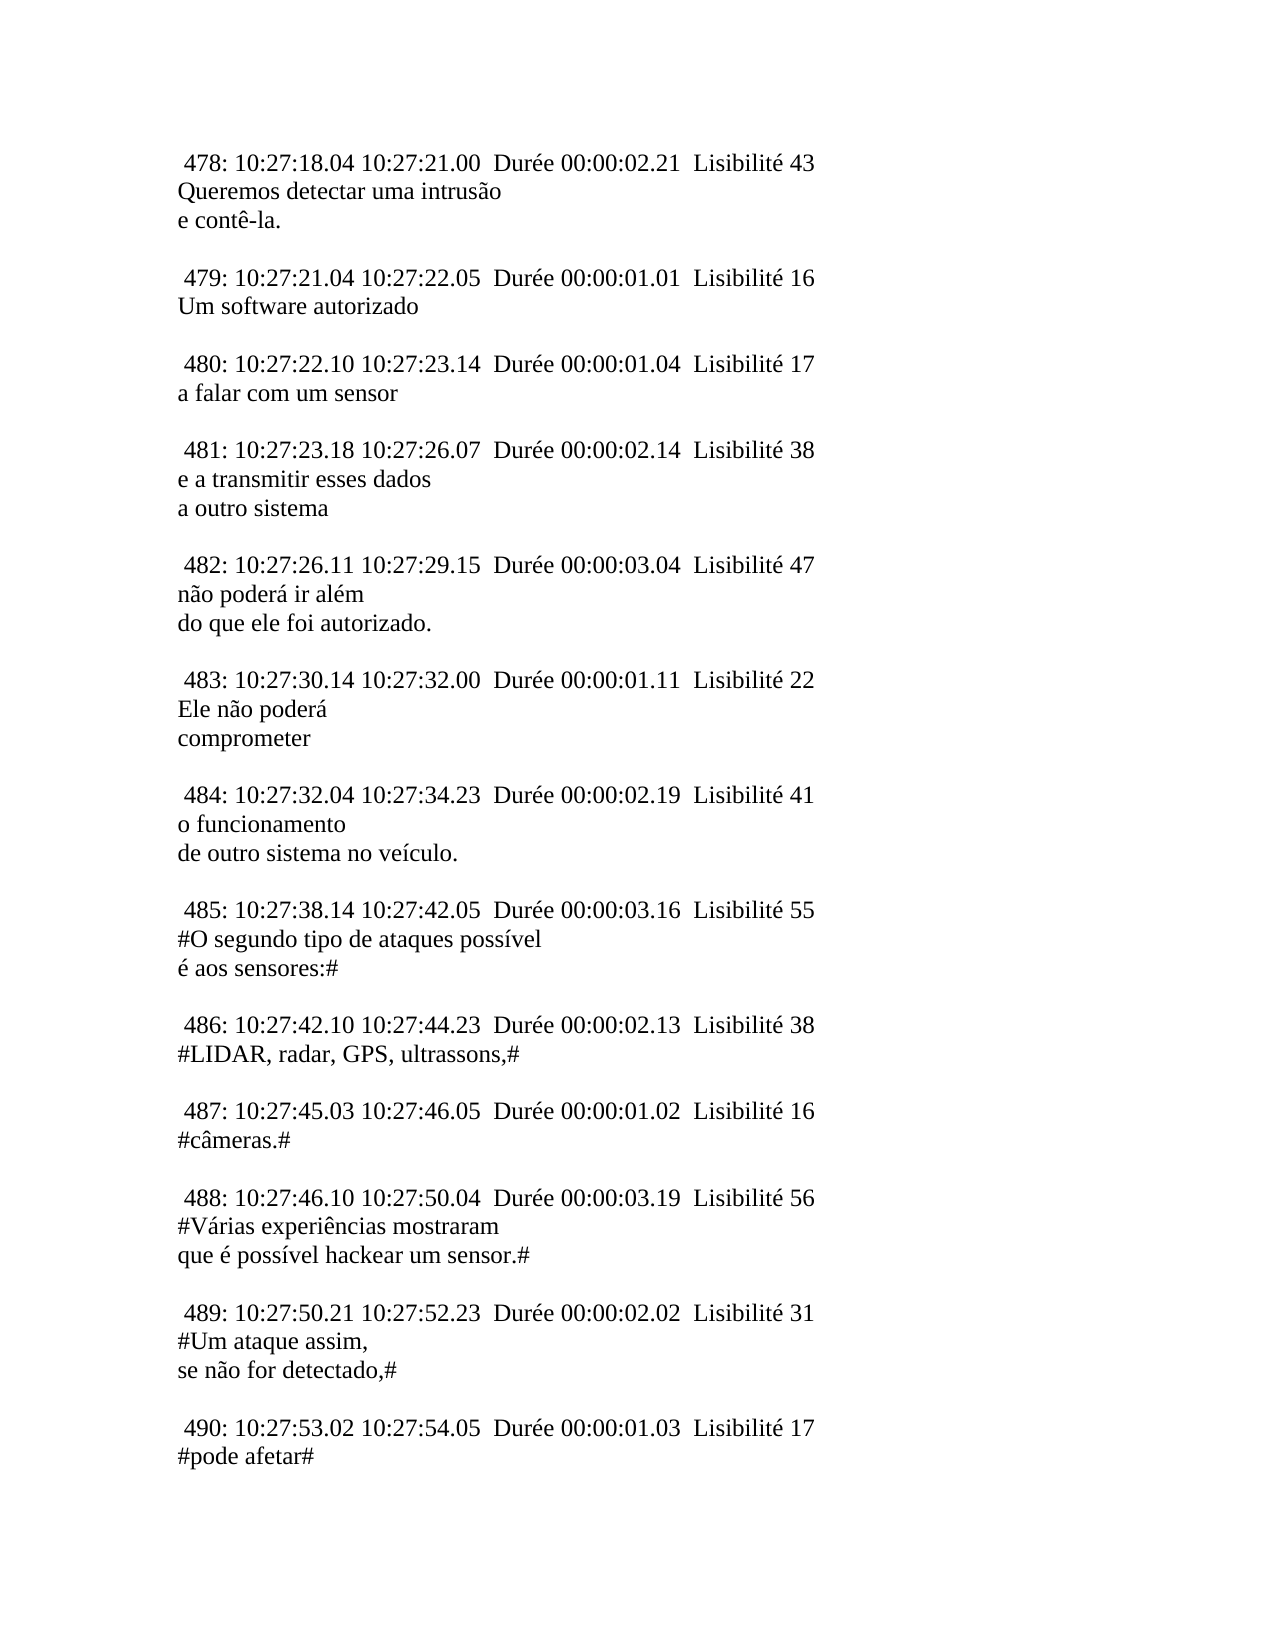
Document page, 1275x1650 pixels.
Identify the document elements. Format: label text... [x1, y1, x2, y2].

text 478: 10:27:18.04 10:27:21.00 Durée 00:00:02.21 Lisibilité 43 [177, 148, 1098, 176]
text e a transmitir esses dados [177, 464, 1098, 493]
text e contê-la. [177, 205, 1098, 234]
text #câmeras.# [177, 1125, 1098, 1154]
text 486: 10:27:42.10 10:27:44.23 Durée 00:00:02.13 Lisibilité 38 [177, 1010, 1098, 1039]
text 488: 10:27:46.10 10:27:50.04 Durée 00:00:03.19 Lisibilité 56 [177, 1183, 1098, 1211]
text a outro sistema [177, 493, 1098, 521]
text Queremos detectar uma intrusão [177, 176, 1098, 205]
text Ele não poderá [177, 694, 1098, 723]
text o funcionamento [177, 809, 1098, 838]
text #pode afetar# [177, 1441, 1098, 1470]
text não poderá ir além [177, 579, 1098, 608]
text 484: 10:27:32.04 10:27:34.23 Durée 00:00:02.19 Lisibilité 41 [177, 780, 1098, 809]
text 487: 10:27:45.03 10:27:46.05 Durée 00:00:01.02 Lisibilité 16 [177, 1096, 1098, 1125]
text 482: 10:27:26.11 10:27:29.15 Durée 00:00:03.04 Lisibilité 47 [177, 550, 1098, 579]
text 479: 10:27:21.04 10:27:22.05 Durée 00:00:01.01 Lisibilité 16 [177, 263, 1098, 291]
text de outro sistema no veículo. [177, 838, 1098, 866]
text a falar com um sensor [177, 378, 1098, 406]
text 489: 10:27:50.21 10:27:52.23 Durée 00:00:02.02 Lisibilité 31 [177, 1298, 1098, 1326]
text #O segundo tipo de ataques possível [177, 924, 1098, 953]
text #Várias experiências mostraram [177, 1211, 1098, 1240]
text Um software autorizado [177, 291, 1098, 320]
text 480: 10:27:22.10 10:27:23.14 Durée 00:00:01.04 Lisibilité 17 [177, 349, 1098, 378]
text #Um ataque assim, [177, 1326, 1098, 1355]
text #LIDAR, radar, GPS, ultrassons,# [177, 1039, 1098, 1068]
text 483: 10:27:30.14 10:27:32.00 Durée 00:00:01.11 Lisibilité 22 [177, 665, 1098, 694]
text é aos sensores:# [177, 953, 1098, 981]
text do que ele foi autorizado. [177, 608, 1098, 636]
text 490: 10:27:53.02 10:27:54.05 Durée 00:00:01.03 Lisibilité 17 [177, 1413, 1098, 1441]
text que é possível hackear um sensor.# [177, 1240, 1098, 1269]
text 481: 10:27:23.18 10:27:26.07 Durée 00:00:02.14 Lisibilité 38 [177, 435, 1098, 464]
text comprometer [177, 723, 1098, 751]
text se não for detectado,# [177, 1355, 1098, 1384]
text 485: 10:27:38.14 10:27:42.05 Durée 00:00:03.16 Lisibilité 55 [177, 895, 1098, 924]
